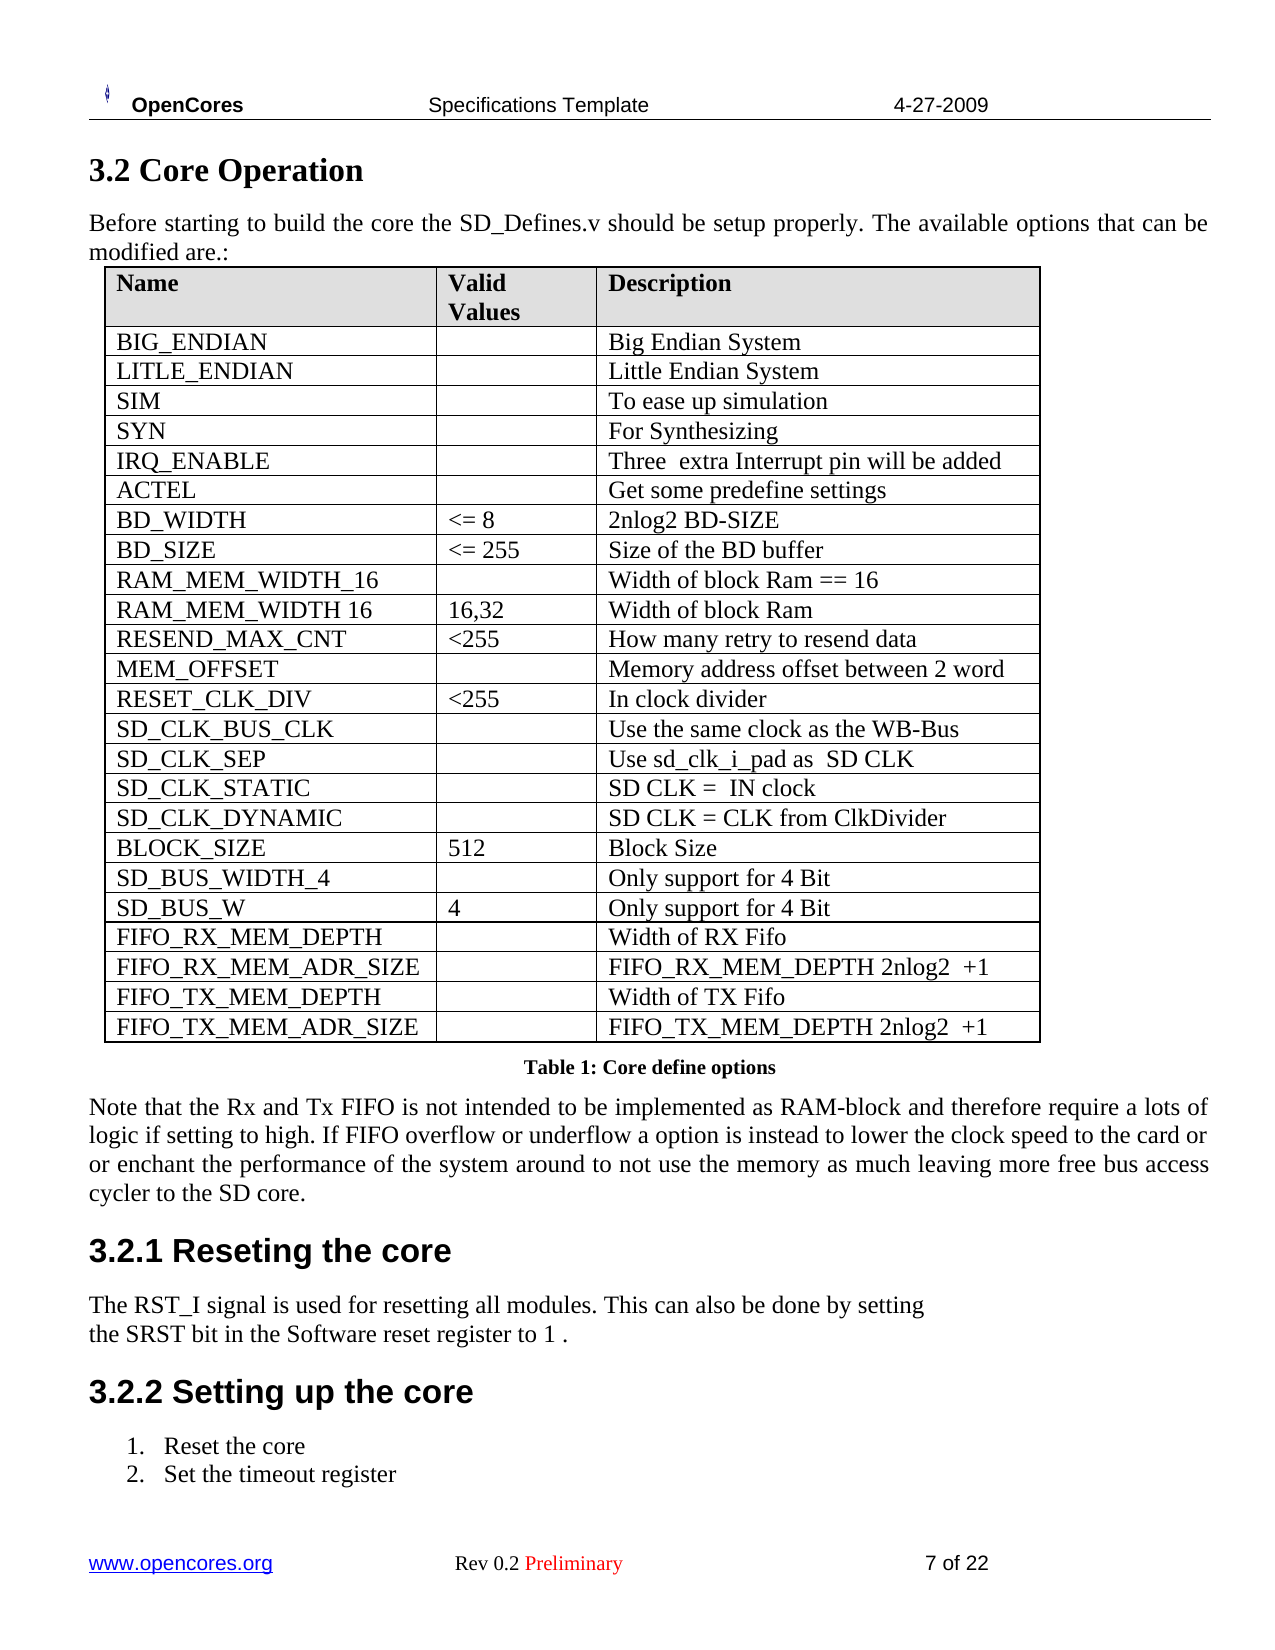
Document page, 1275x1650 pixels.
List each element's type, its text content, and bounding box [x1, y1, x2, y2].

table_cell Block Size [597, 833, 1039, 862]
table_cell IRQ_ENABLE [106, 446, 436, 474]
table_cell [437, 774, 596, 802]
table_cell [437, 386, 596, 415]
table_header Name [106, 268, 436, 326]
table_cell SD_BUS_WIDTH_4 [106, 863, 436, 892]
list Reset the core [126, 1431, 1211, 1459]
table_cell [437, 982, 596, 1011]
table_cell Width of block Ram == 16 [597, 565, 1039, 594]
table_cell FIFO_RX_MEM_ADR_SIZE [106, 952, 436, 981]
table_cell For Synthesizing [597, 416, 1039, 445]
table_cell <255 [437, 625, 596, 653]
table_cell 512 [437, 833, 596, 862]
table_header Description [597, 268, 1039, 326]
table_cell <255 [437, 684, 596, 713]
table_cell BD_SIZE [106, 535, 436, 564]
table_cell RAM_MEM_WIDTH 16 [106, 595, 436, 623]
table_cell [437, 863, 596, 892]
table_cell Use the same clock as the WB-Bus [597, 714, 1039, 743]
table_cell Memory address offset between 2 word [597, 654, 1039, 683]
text the SRST bit in the Software reset register to 1 . [89, 1319, 1211, 1347]
table_cell FIFO_TX_MEM_DEPTH [106, 982, 436, 1011]
table_cell RAM_MEM_WIDTH_16 [106, 565, 436, 594]
table_cell Use sd_clk_i_pad as SD CLK [597, 744, 1039, 772]
table_cell [437, 923, 596, 951]
table_cell RESEND_MAX_CNT [106, 625, 436, 653]
table_cell In clock divider [597, 684, 1039, 713]
table_cell BLOCK_SIZE [106, 833, 436, 862]
table_cell ACTEL [106, 476, 436, 504]
table_cell LITLE_ENDIAN [106, 356, 436, 385]
table_cell [437, 1012, 596, 1041]
text Before starting to build the core the SD_Defines.v should be setup properly. The available options that can be modified are.: [89, 208, 1211, 266]
table_cell SYN [106, 416, 436, 445]
table_cell FIFO_RX_MEM_DEPTH 2nlog2 +1 [597, 952, 1039, 981]
table_cell 16,32 [437, 595, 596, 623]
text Table 1: Core define options [89, 1055, 1211, 1079]
table_cell [437, 744, 596, 772]
table_cell Big Endian System [597, 327, 1039, 355]
table_cell [437, 803, 596, 832]
table_cell FIFO_RX_MEM_DEPTH [106, 923, 436, 951]
table_cell BD_WIDTH [106, 505, 436, 534]
table_cell Size of the BD buffer [597, 535, 1039, 564]
subtitle 3.2.1 Reseting the core [89, 1231, 1211, 1270]
table_cell 2nlog2 BD-SIZE [597, 505, 1039, 534]
table_cell Three extra Interrupt pin will be added [597, 446, 1039, 474]
table_cell [437, 327, 596, 355]
table_cell [437, 356, 596, 385]
table_cell SD_CLK_SEP [106, 744, 436, 772]
table_cell [437, 714, 596, 743]
table_header Valid Values [437, 268, 596, 326]
table_cell To ease up simulation [597, 386, 1039, 415]
table_cell FIFO_TX_MEM_ADR_SIZE [106, 1012, 436, 1041]
table_cell RESET_CLK_DIV [106, 684, 436, 713]
table_cell Only support for 4 Bit [597, 863, 1039, 892]
table_cell MEM_OFFSET [106, 654, 436, 683]
table_cell [437, 654, 596, 683]
table_cell SD CLK = CLK from ClkDivider [597, 803, 1039, 832]
table_cell Get some predefine settings [597, 476, 1039, 504]
subtitle 3.2 Core Operation [89, 150, 1211, 188]
table_cell BIG_ENDIAN [106, 327, 436, 355]
text or enchant the performance of the system around to not use the memory as much leaving more free bus access cycler to the SD core. [89, 1149, 1211, 1207]
list Set the timeout register [126, 1459, 1211, 1488]
table_cell Little Endian System [597, 356, 1039, 385]
table_cell Only support for 4 Bit [597, 893, 1039, 921]
table_cell <= 8 [437, 505, 596, 534]
text Note that the Rx and Tx FIFO is not intended to be implemented as RAM-block and therefore require a lots of logic if setting to high. If FIFO overflow or underflow a option is instead to lower the clock speed to the card or [89, 1092, 1211, 1149]
table_cell <= 255 [437, 535, 596, 564]
table_cell SD_CLK_DYNAMIC [106, 803, 436, 832]
table_cell SD_BUS_W [106, 893, 436, 921]
table_cell SD CLK = IN clock [597, 774, 1039, 802]
subtitle 3.2.2 Setting up the core [89, 1372, 1211, 1411]
table_cell [437, 952, 596, 981]
table_cell [437, 476, 596, 504]
table_cell FIFO_TX_MEM_DEPTH 2nlog2 +1 [597, 1012, 1039, 1041]
table_cell SD_CLK_BUS_CLK [106, 714, 436, 743]
table_cell 4 [437, 893, 596, 921]
table_cell SD_CLK_STATIC [106, 774, 436, 802]
table_cell Width of block Ram [597, 595, 1039, 623]
table_cell [437, 565, 596, 594]
table_cell [437, 446, 596, 474]
table_cell SIM [106, 386, 436, 415]
table_cell Width of TX Fifo [597, 982, 1039, 1011]
table_cell [437, 416, 596, 445]
table_cell Width of RX Fifo [597, 923, 1039, 951]
text The RST_I signal is used for resetting all modules. This can also be done by setting [89, 1290, 1211, 1319]
table_cell How many retry to resend data [597, 625, 1039, 653]
